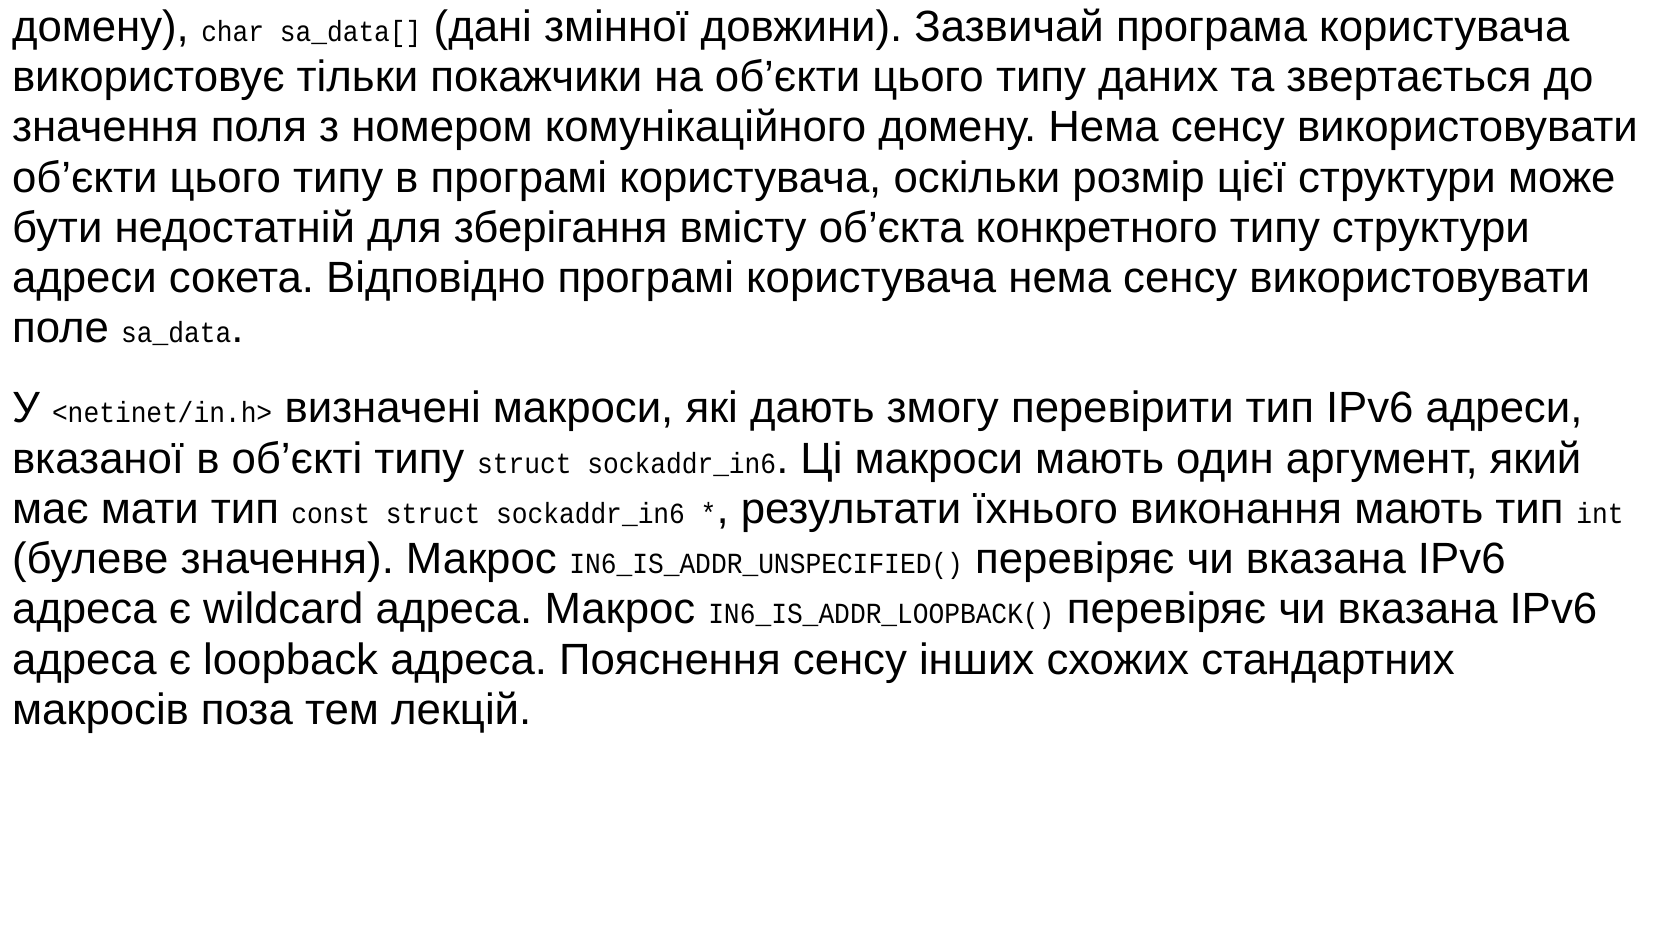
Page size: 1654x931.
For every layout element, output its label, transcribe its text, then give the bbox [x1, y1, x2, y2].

text домену), char sa_data[] (дані змінної довжини). Зазвичай програма користувача використовує тільки покажчики на об’єкти цього типу даних та звертається до значення поля з номером комунікаційного домену. Нема сенсу використовувати об’єкти цього типу в програмі користувача, оскільки розмір цієї структури може бути недостатній для зберігання вмісту об’єкта конкретного типу структури адреси сокета. Відповідно програмі користувача нема сенсу використовувати поле sa_data. [12, 0, 1642, 352]
text У <netinet/in.h> визначені макроси, які дають змогу перевірити тип IPv6 адреси, вказаної в об’єкті типу struct sockaddr_in6. Ці макроси мають один аргумент, який має мати тип const struct sockaddr_in6 *, результати їхнього виконання мають тип int (булеве значення). Макрос IN6_IS_ADDR_UNSPECIFIED() перевіряє чи вказана IPv6 адреса є wildcard адреса. Макрос IN6_IS_ADDR_LOOPBACK() перевіряє чи вказана IPv6 адреса є loopback адреса. Пояснення сенсу інших схожих стандартних макросів поза тем лекцій. [12, 382, 1642, 734]
